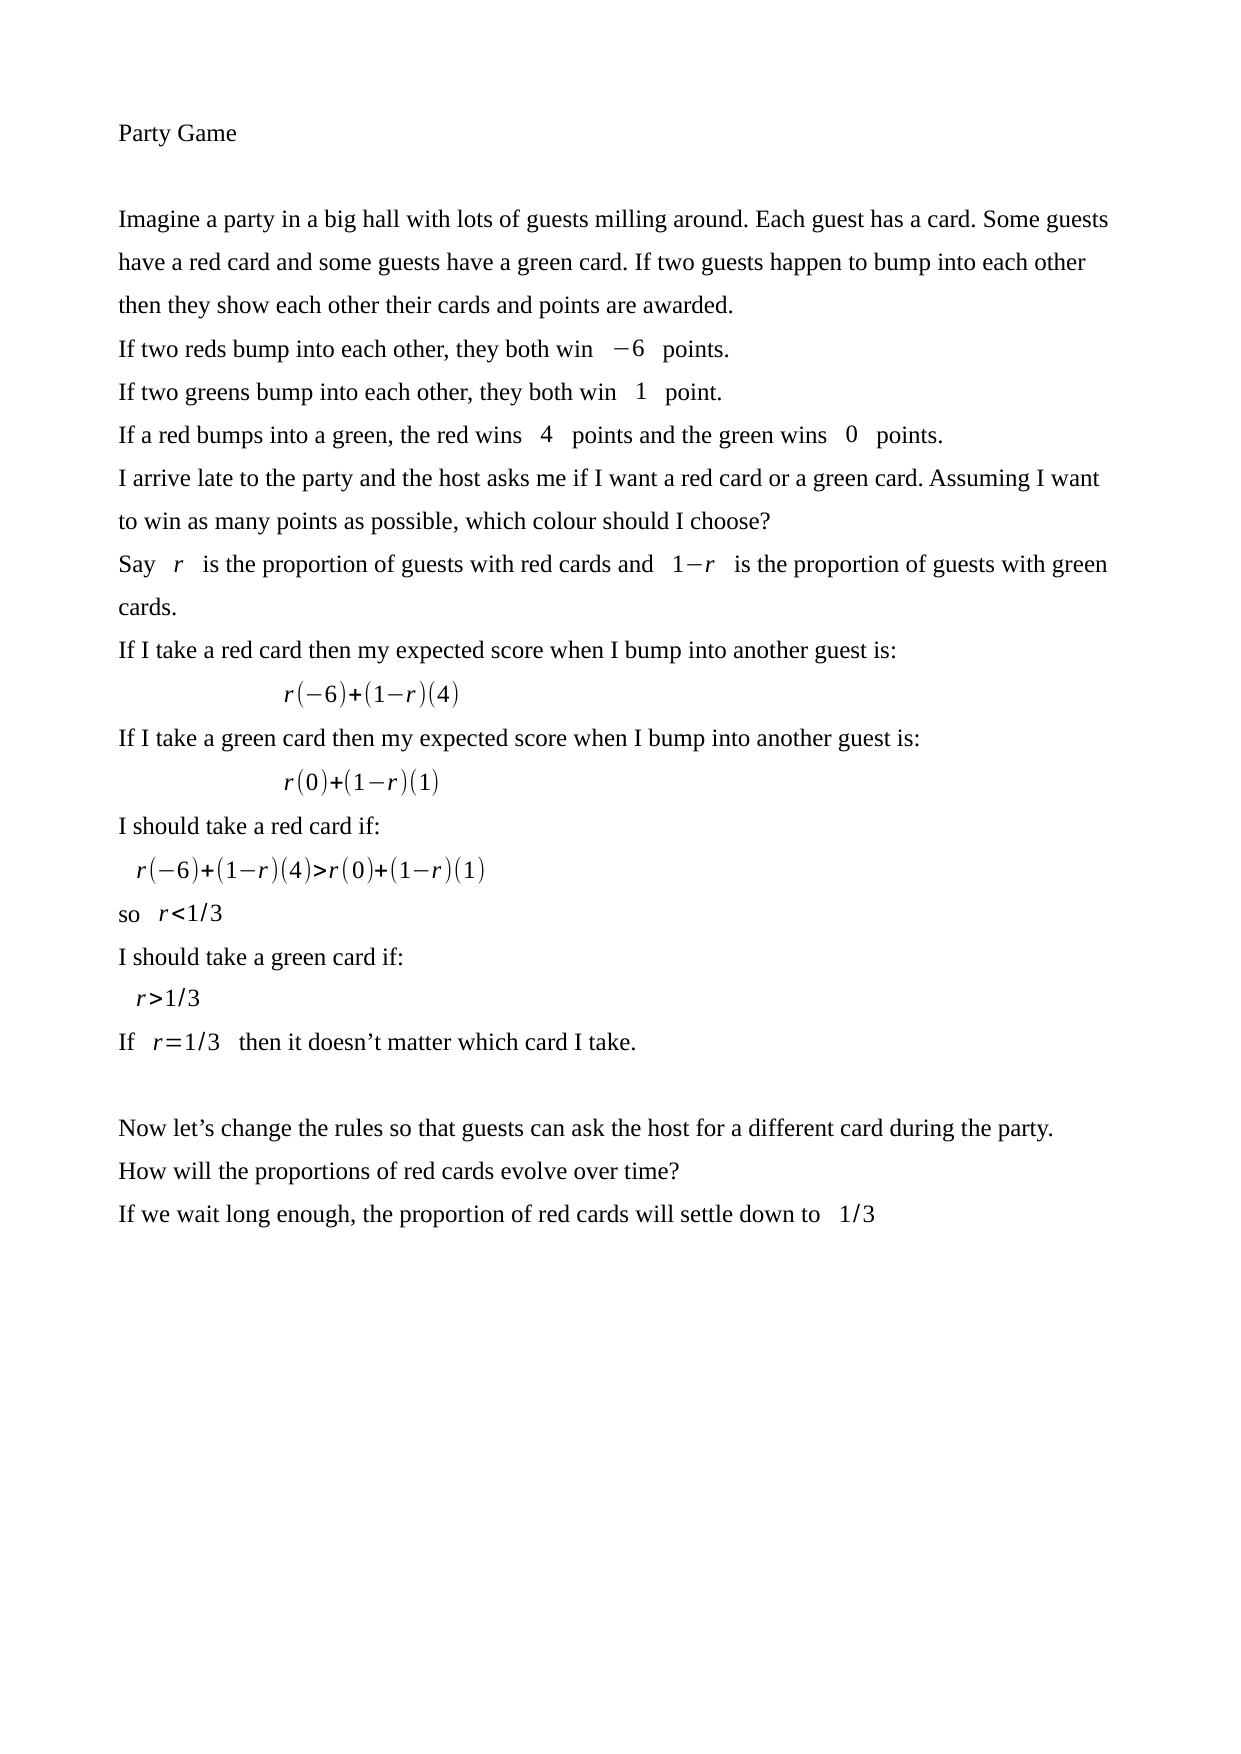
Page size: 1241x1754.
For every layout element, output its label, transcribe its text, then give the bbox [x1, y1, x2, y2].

text If I take a green card then my expected score when I bump into another guest is: [118, 723, 1122, 752]
text If two reds bump into each other, they both winpoints. [118, 334, 1122, 362]
text Party Game [118, 118, 1122, 147]
text Ifthen it doesn’t matter which card I take. [118, 1027, 1122, 1056]
text I should take a red card if: [118, 811, 1122, 840]
text so [118, 899, 1122, 928]
text I arrive late to the party and the host asks me if I want a red card or a green card. Assuming I want to win as many points as possible, which colour should I choose? [118, 463, 1122, 535]
text How will the proportions of red cards evolve over time? [118, 1156, 1122, 1185]
text Now let’s change the rules so that guests can ask the host for a different card during the party. [118, 1113, 1122, 1142]
text If two greens bump into each other, they both winpoint. [118, 377, 1122, 406]
text If I take a red card then my expected score when I bump into another guest is: [118, 636, 1122, 664]
text Sayis the proportion of guests with red cards andis the proportion of guests with green cards. [118, 549, 1122, 621]
text I should take a green card if: [118, 942, 1122, 971]
text If we wait long enough, the proportion of red cards will settle down to [118, 1199, 1122, 1228]
text Imagine a party in a big hall with lots of guests milling around. Each guest has a card. Some guests have a red card and some guests have a green card. If two guests happen to bump into each other then they show each other their cards and points are awarded. [118, 204, 1122, 319]
text If a red bumps into a green, the red winspoints and the green winspoints. [118, 420, 1122, 449]
